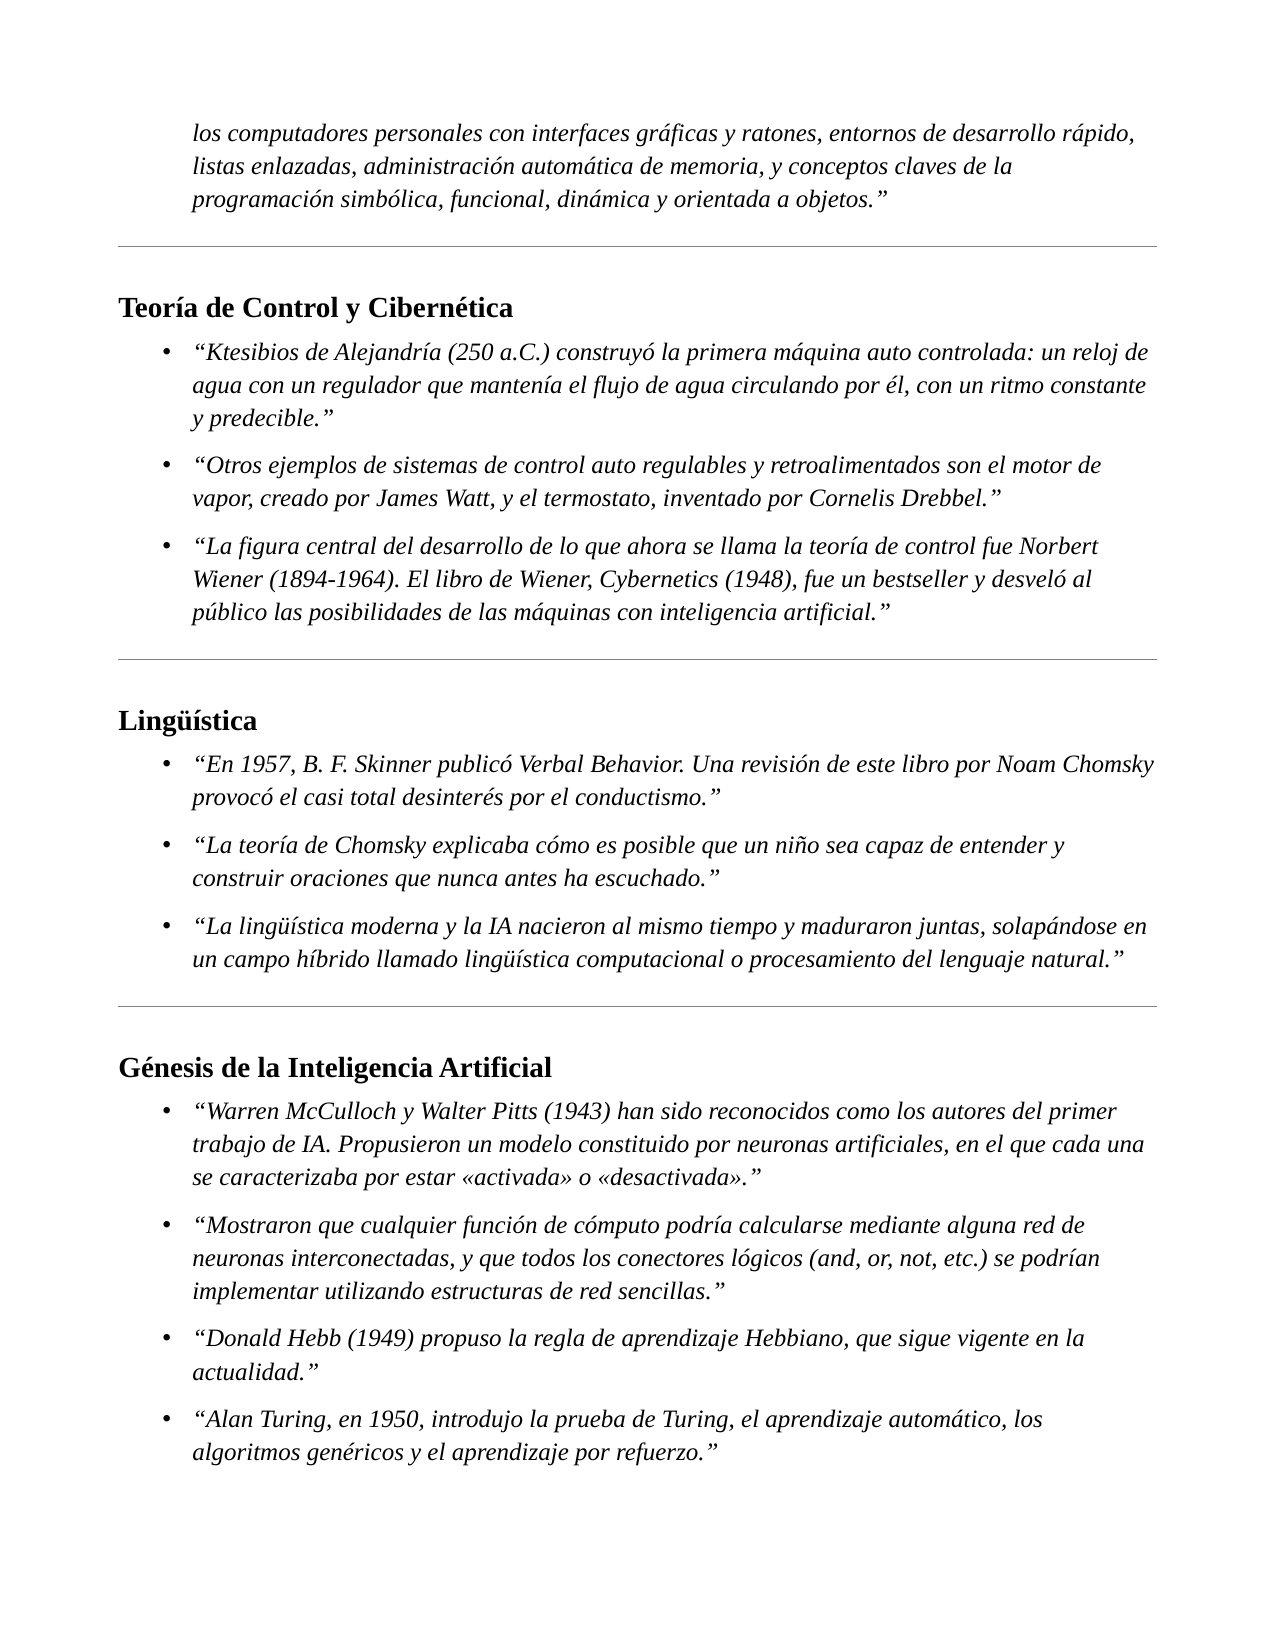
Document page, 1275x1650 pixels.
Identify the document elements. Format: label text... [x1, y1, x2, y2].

list “Ktesibios de Alejandría (250 a.C.) construyó la primera máquina auto controlada: un reloj de agua con un regulador que mantenía el flujo de agua circulando por él, con un ritmo constante y predecible.” [162, 337, 1157, 431]
list “Otros ejemplos de sistemas de control auto regulables y retroalimentados son el motor de vapor, creado por James Watt, y el termostato, inventado por Cornelis Drebbel.” [162, 450, 1157, 512]
list los computadores personales con interfaces gráficas y ratones, entornos de desarrollo rápido, listas enlazadas, administración automática de memoria, y conceptos claves de la programación simbólica, funcional, dinámica y orientada a objetos.” [162, 118, 1157, 213]
subtitle Génesis de la Inteligencia Artificial [118, 1050, 1157, 1084]
list “Donald Hebb (1949) propuso la regla de aprendizaje Hebbiano, que sigue vigente en la actualidad.” [162, 1323, 1157, 1385]
list “Warren McCulloch y Walter Pitts (1943) han sido reconocidos como los autores del primer trabajo de IA. Propusieron un modelo constituido por neuronas artificiales, en el que cada una se caracterizaba por estar «activada» o «desactivada».” [162, 1096, 1157, 1191]
list “La figura central del desarrollo de lo que ahora se llama la teoría de control fue Norbert Wiener (1894-1964). El libro de Wiener, Cybernetics (1948), fue un bestseller y desveló al público las posibilidades de las máquinas con inteligencia artificial.” [162, 531, 1157, 626]
list “Mostraron que cualquier función de cómputo podría calcularse mediante alguna red de neuronas interconectadas, y que todos los conectores lógicos (and, or, not, etc.) se podrían implementar utilizando estructuras de red sencillas.” [162, 1210, 1157, 1305]
list “La teoría de Chomsky explicaba cómo es posible que un niño sea capaz de entender y construir oraciones que nunca antes ha escuchado.” [162, 830, 1157, 892]
subtitle Teoría de Control y Cibernética [118, 291, 1157, 324]
list “La lingüística moderna y la IA nacieron al mismo tiempo y maduraron juntas, solapándose en un campo híbrido llamado lingüística computacional o procesamiento del lenguaje natural.” [162, 911, 1157, 972]
list “Alan Turing, en 1950, introdujo la prueba de Turing, el aprendizaje automático, los algoritmos genéricos y el aprendizaje por refuerzo.” [162, 1404, 1157, 1466]
list “En 1957, B. F. Skinner publicó Verbal Behavior. Una revisión de este libro por Noam Chomsky provocó el casi total desinterés por el conductismo.” [162, 749, 1157, 811]
subtitle Lingüística [118, 703, 1157, 737]
